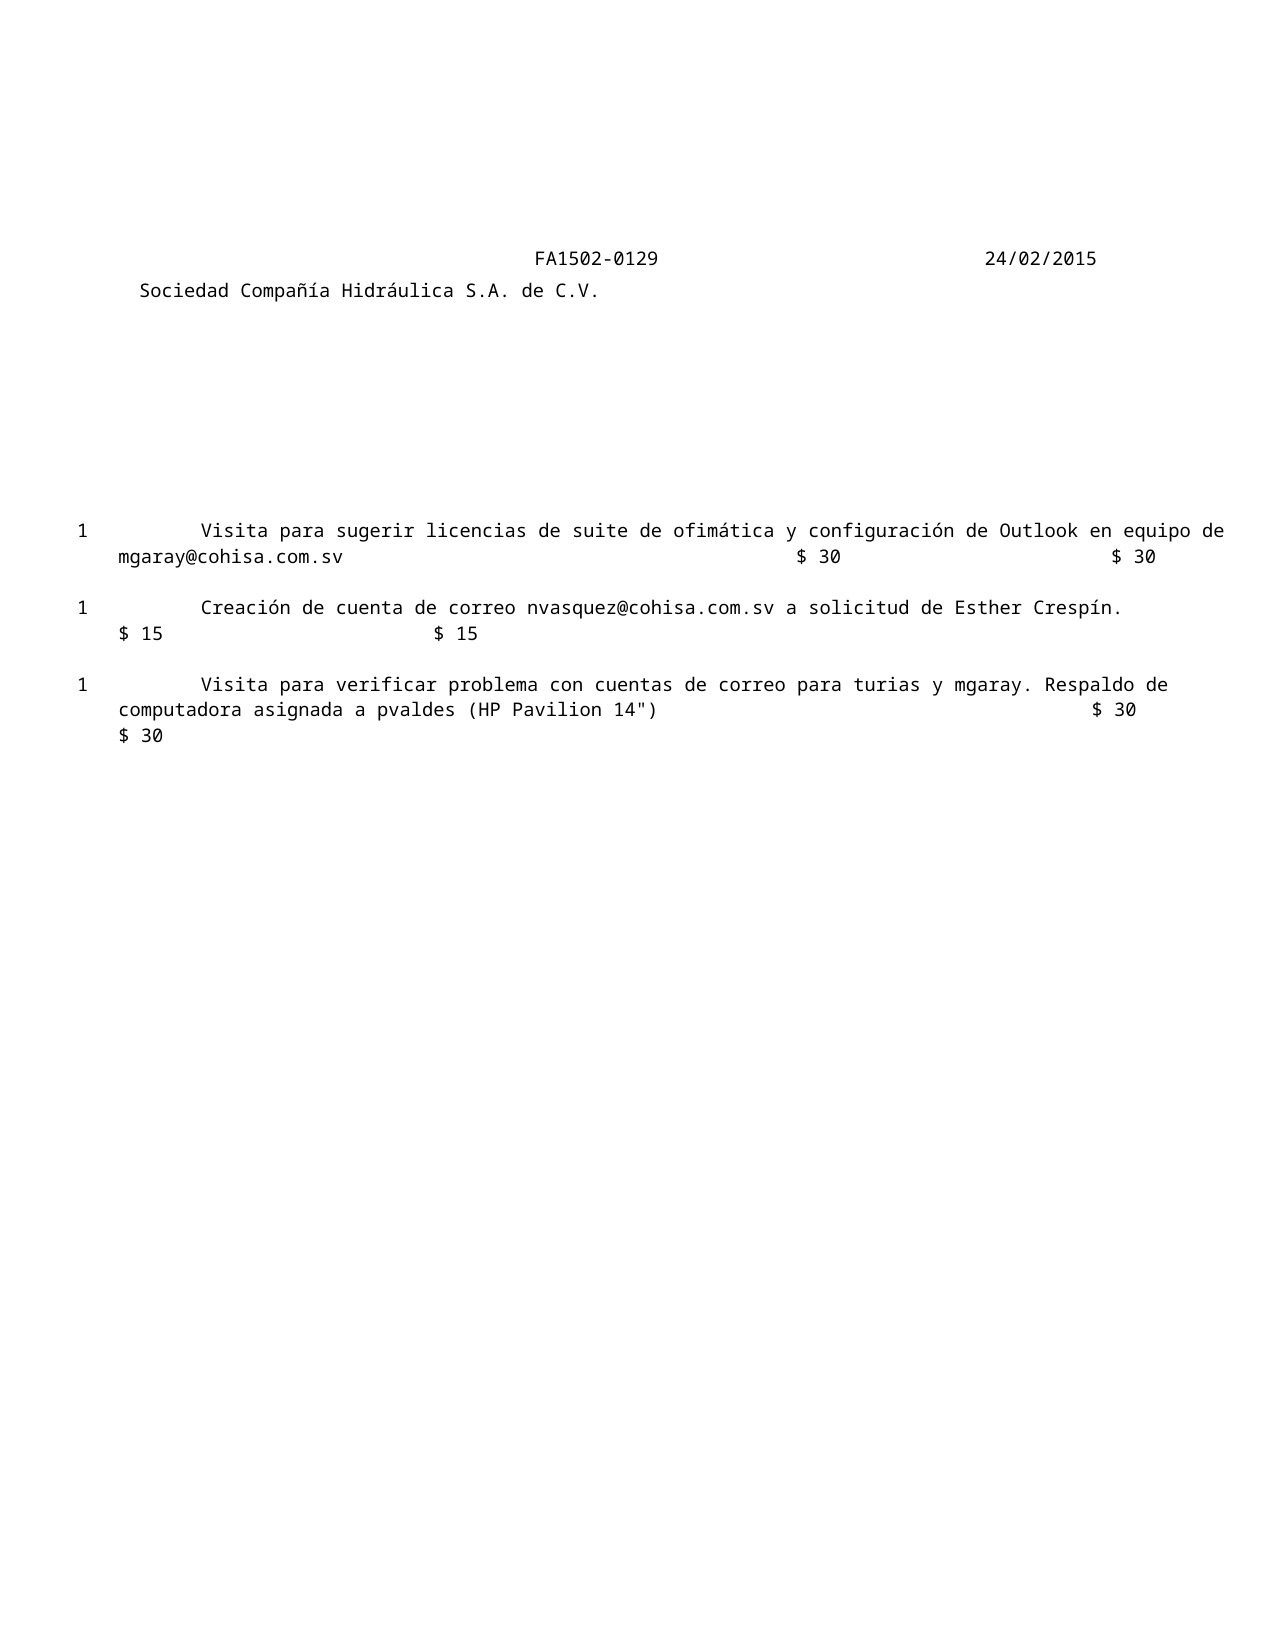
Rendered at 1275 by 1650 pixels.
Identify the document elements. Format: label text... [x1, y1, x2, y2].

text 1 Creación de cuenta de correo nvasquez@cohisa.com.sv a solicitud de Esther Crespín. $ 15 $ 15 [43, 594, 1252, 645]
text 1 Visita para verificar problema con cuentas de correo para turias y mgaray. Respaldo de computadora asignada a pvaldes (HP Pavilion 14") $ 30 $ 30 [43, 671, 1252, 747]
text FA1502-0129 24/02/2015 [118, 246, 1252, 271]
text Sociedad Compañía Hidráulica S.A. de C.V. [71, 277, 1252, 303]
text 1 Visita para sugerir licencias de suite de ofimática y configuración de Outlook en equipo de mgaray@cohisa.com.sv $ 30 $ 30 [43, 518, 1252, 569]
